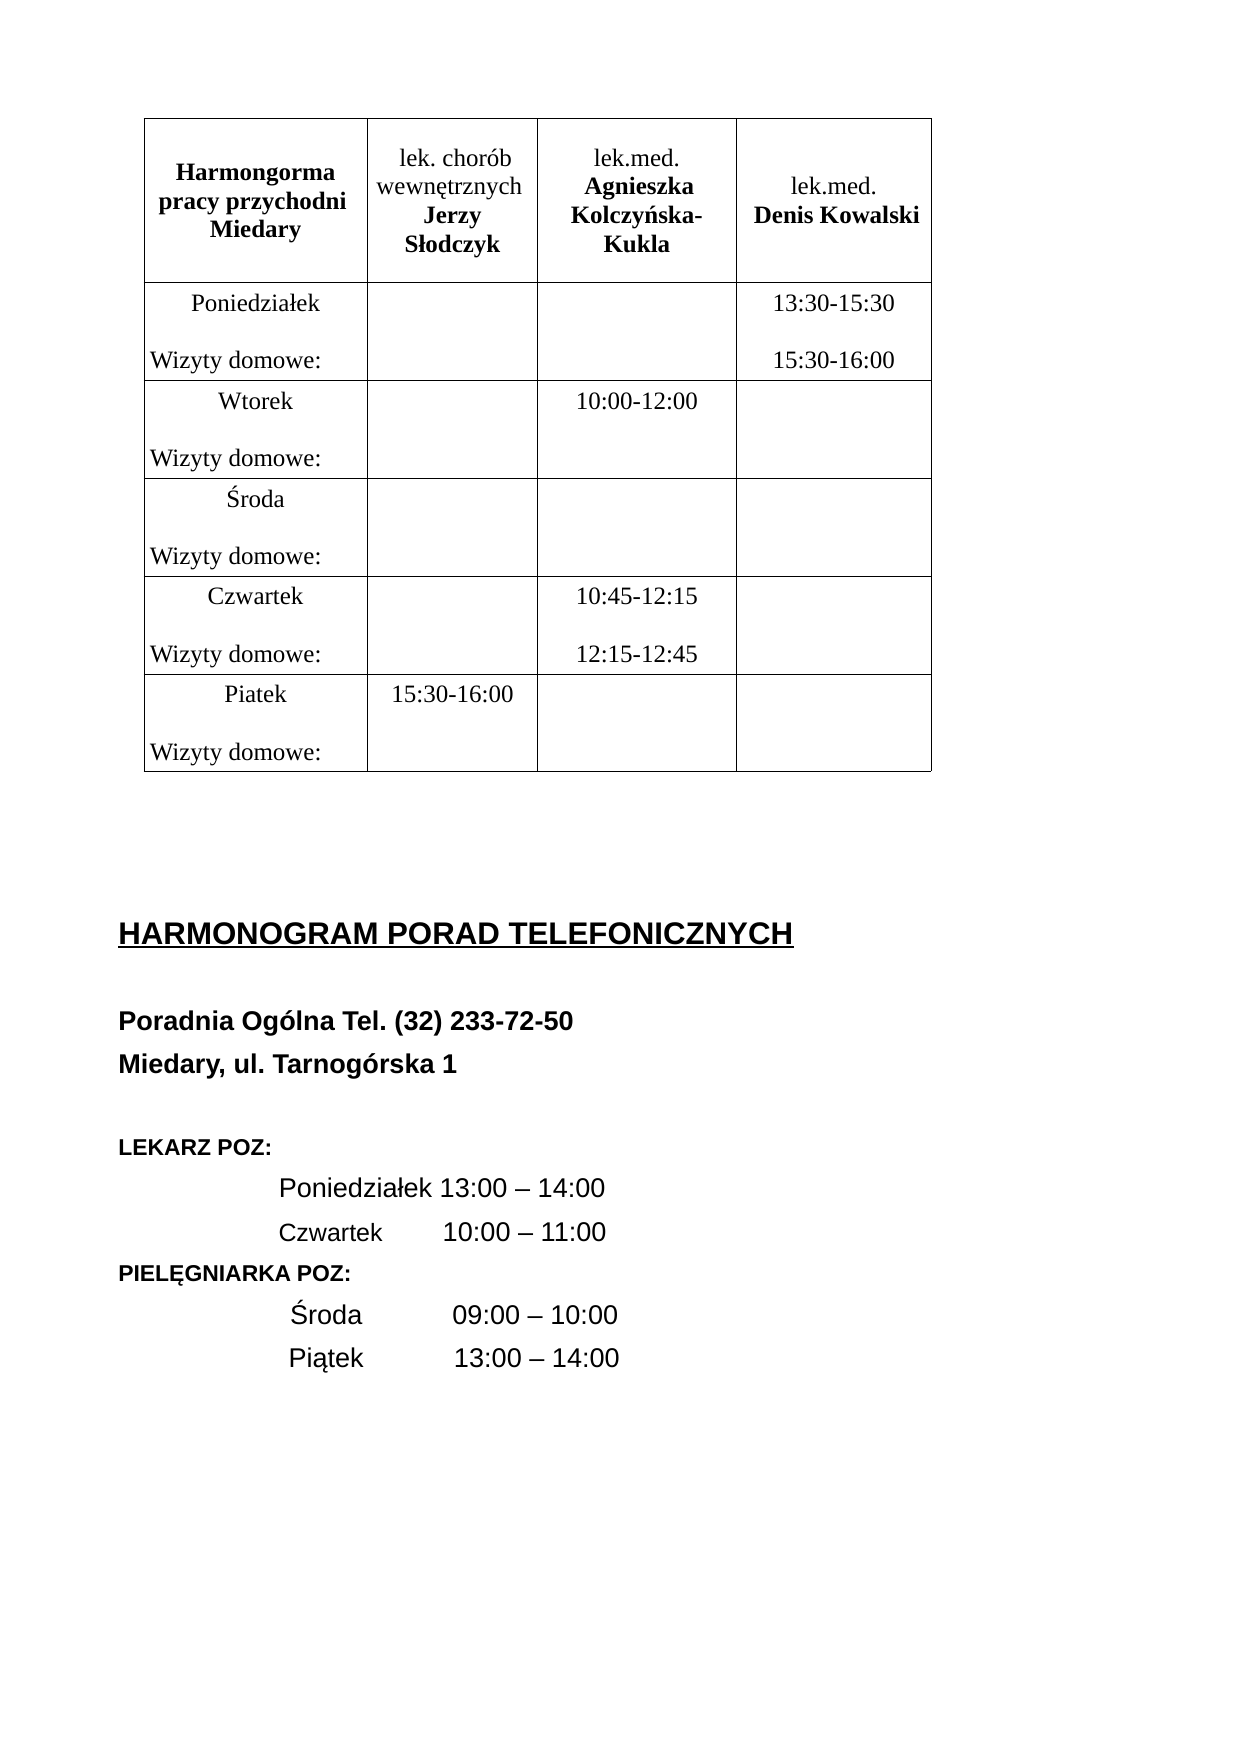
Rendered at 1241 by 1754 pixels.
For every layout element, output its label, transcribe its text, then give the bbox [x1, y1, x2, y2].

table_cell 15:30-16:00 [368, 675, 537, 771]
table_cell [538, 479, 736, 576]
text Poradnia Ogólna Tel. (32) 233-72-50 [118, 1005, 1122, 1036]
text PIELĘGNIARKA POZ: [118, 1260, 1122, 1286]
table_cell [368, 283, 537, 380]
table_cell [538, 675, 736, 771]
table_cell [737, 577, 931, 673]
table_cell Czwartek Wizyty domowe: [145, 577, 367, 673]
table_cell 10:00-12:00 [538, 381, 736, 478]
table_cell Wtorek Wizyty domowe: [145, 381, 367, 478]
text HARMONOGRAM PORAD TELEFONICZNYCH [118, 915, 1122, 951]
table_header lek. chorób wewnętrznych Jerzy Słodczyk [368, 119, 537, 282]
table_header lek.med. Agnieszka Kolczyńska-Kukla [538, 119, 736, 282]
table_cell [538, 283, 736, 380]
table_cell [368, 577, 537, 673]
table_cell [737, 381, 931, 478]
text Poniedziałek 13:00 – 14:00 [118, 1172, 1122, 1204]
table_cell Środa Wizyty domowe: [145, 479, 367, 576]
table_cell Piatek Wizyty domowe: [145, 675, 367, 771]
table_cell [368, 381, 537, 478]
table_cell 13:30-15:30 15:30-16:00 [737, 283, 931, 380]
table_cell [368, 479, 537, 576]
text Piątek 13:00 – 14:00 [118, 1342, 1122, 1374]
table_cell [737, 479, 931, 576]
table_header Harmongorma pracy przychodni Miedary [145, 119, 367, 282]
text Czwartek 10:00 – 11:00 [118, 1216, 1122, 1247]
text Miedary, ul. Tarnogórska 1 [118, 1048, 1122, 1080]
table_cell Poniedziałek Wizyty domowe: [145, 283, 367, 380]
text LEKARZ POZ: [118, 1133, 1122, 1160]
table_cell 10:45-12:15 12:15-12:45 [538, 577, 736, 673]
table_cell [737, 675, 931, 771]
text Środa 09:00 – 10:00 [118, 1299, 1122, 1330]
table_header lek.med. Denis Kowalski [737, 119, 931, 282]
